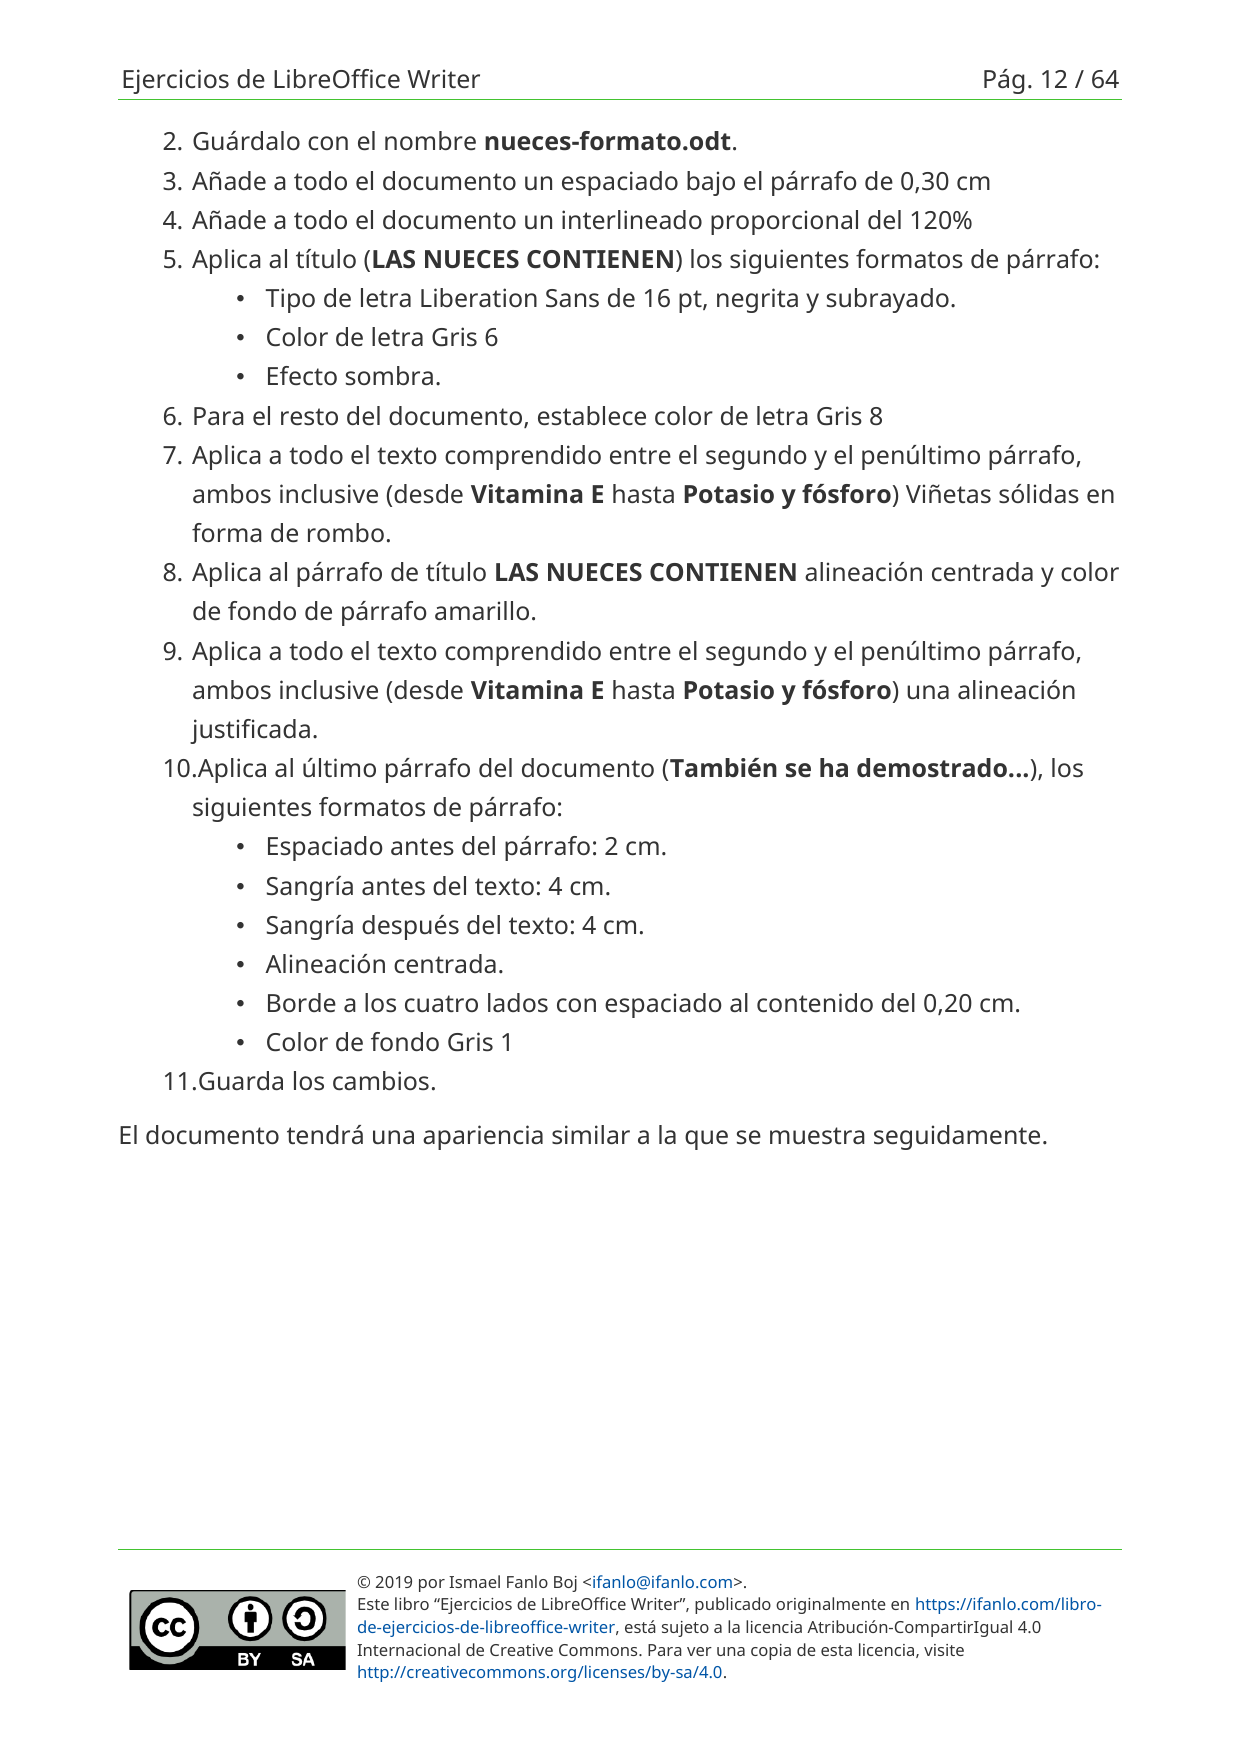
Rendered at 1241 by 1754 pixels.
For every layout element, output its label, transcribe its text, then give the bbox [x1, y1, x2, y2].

list Efecto sombra. [236, 359, 1122, 393]
list Tipo de letra Liberation Sans de 16 pt, negrita y subrayado. [236, 281, 1122, 315]
list Aplica a todo el texto comprendido entre el segundo y el penúltimo párrafo, ambos inclusive (desde Vitamina E hasta Potasio y fósforo) una alineación justificada. [162, 633, 1122, 746]
list Color de letra Gris 6 [236, 320, 1122, 354]
list Aplica al párrafo de título LAS NUECES CONTIENEN alineación centrada y color de fondo de párrafo amarillo. [162, 555, 1122, 628]
list Añade a todo el documento un interlineado proporcional del 120% [162, 202, 1122, 236]
list Guarda los cambios. [162, 1064, 1122, 1098]
list Sangría antes del texto: 4 cm. [236, 868, 1122, 902]
list Espaciado antes del párrafo: 2 cm. [236, 829, 1122, 863]
list Añade a todo el documento un espaciado bajo el párrafo de 0,30 cm [162, 163, 1122, 197]
list Alineación centrada. [236, 947, 1122, 981]
list Aplica al último párrafo del documento (También se ha demostrado...), los siguientes formatos de párrafo: [162, 751, 1122, 824]
list Sangría después del texto: 4 cm. [236, 907, 1122, 941]
list Borde a los cuatro lados con espaciado al contenido del 0,20 cm. [236, 986, 1122, 1020]
list Color de fondo Gris 1 [236, 1025, 1122, 1059]
picture [129, 1590, 346, 1670]
list Para el resto del documento, establece color de letra Gris 8 [162, 398, 1122, 432]
list Aplica a todo el texto comprendido entre el segundo y el penúltimo párrafo, ambos inclusive (desde Vitamina E hasta Potasio y fósforo) Viñetas sólidas en forma de rombo. [162, 437, 1122, 550]
text El documento tendrá una apariencia similar a la que se muestra seguidamente. [118, 1118, 1122, 1152]
list Aplica al título (LAS NUECES CONTIENEN) los siguientes formatos de párrafo: [162, 242, 1122, 276]
list Guárdalo con el nombre nueces-formato.odt. [162, 124, 1122, 158]
